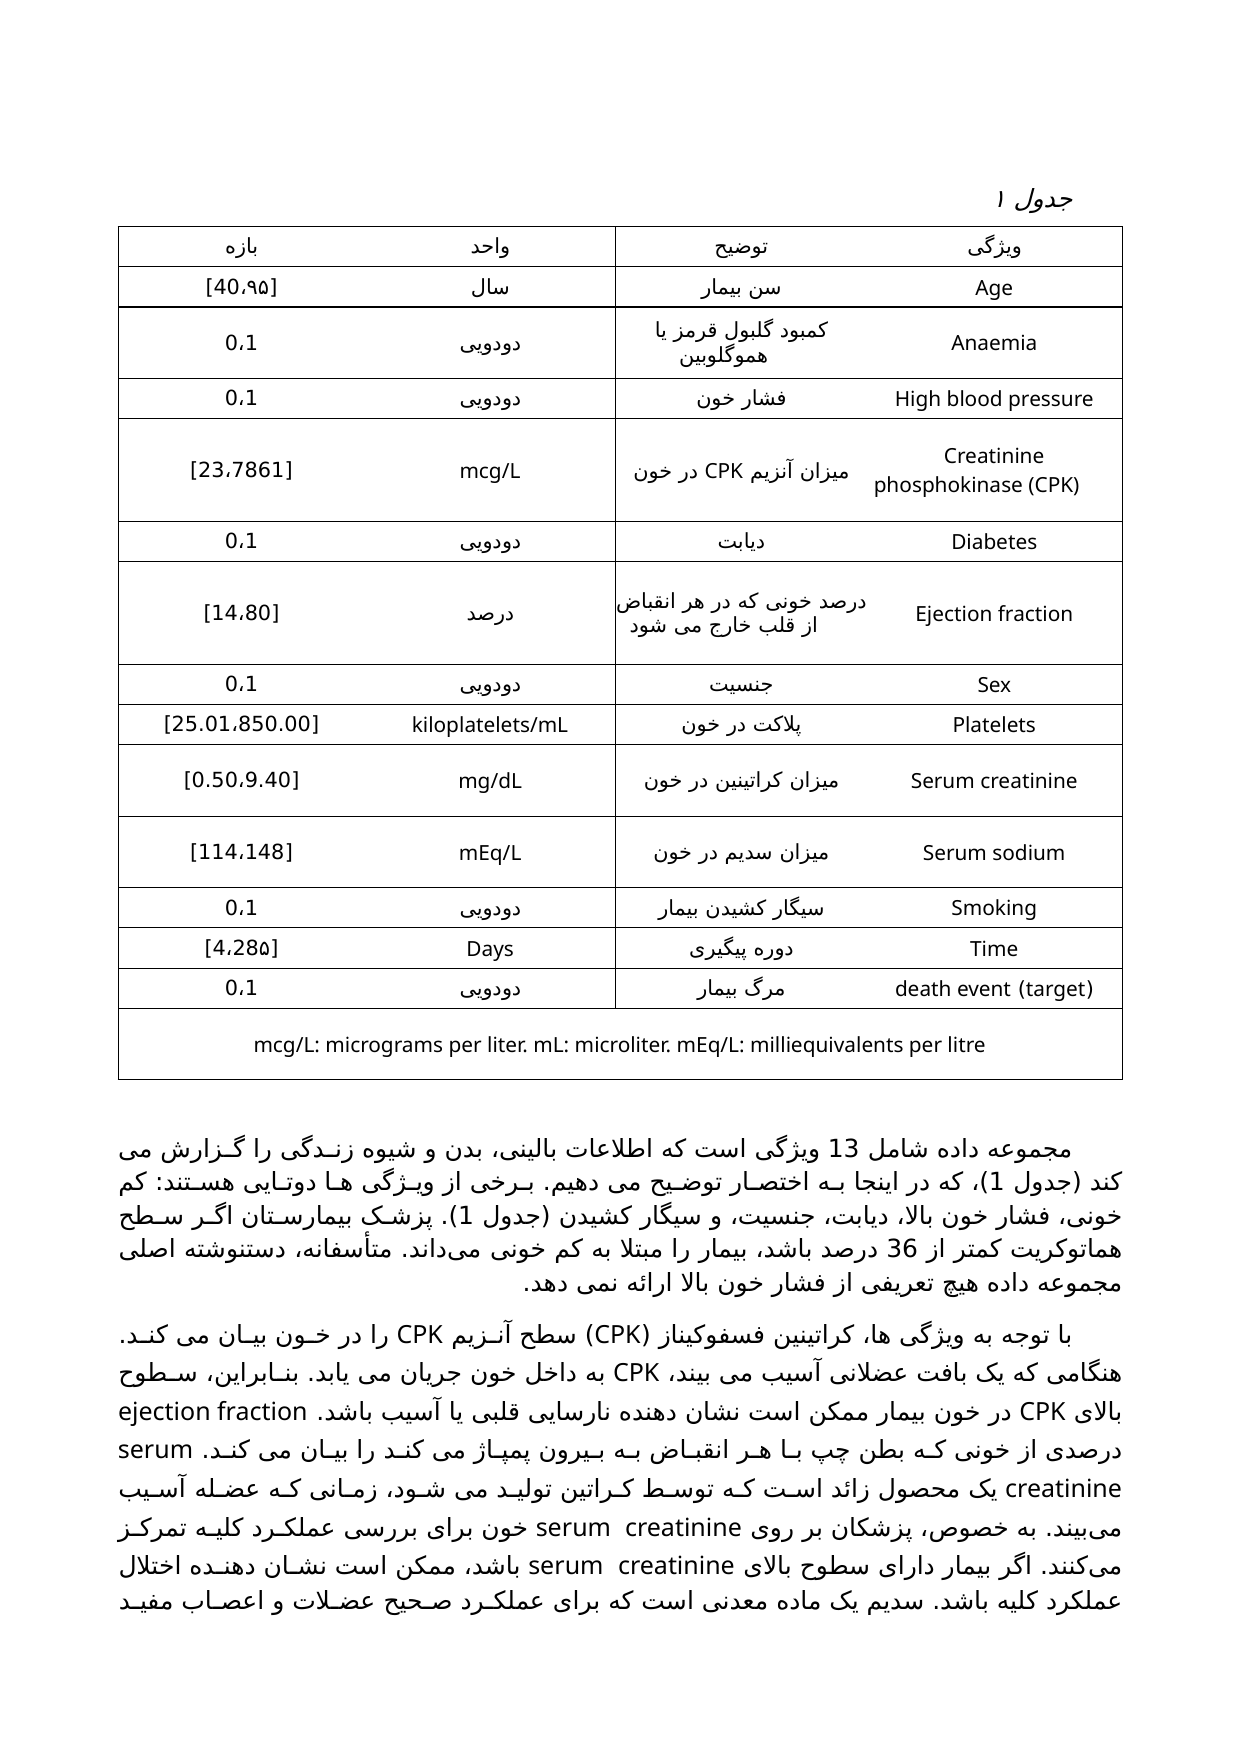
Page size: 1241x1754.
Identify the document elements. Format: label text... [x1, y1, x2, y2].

table_cell Age [867, 267, 1122, 306]
table_cell Serum creatinine [867, 745, 1122, 816]
table_cell [40،۹۵] [119, 267, 365, 306]
table_cell دودویی [365, 888, 615, 927]
table_cell Smoking [867, 888, 1122, 927]
table_cell دودویی [365, 308, 615, 378]
text مجموعه داده شامل 13 ویژگی است که اطلاعات بالینی، بدن و شیوه زندگی را گزارش می کند (جدول 1)، که در اینجا به اختصار توضیح می دهیم. برخی از ویژگی ها دوتایی هستند: کم خونی، فشار خون بالا، دیابت، جنسیت، و سیگار کشیدن (جدول 1). پزشک بیمارستان اگر سطح هماتوکریت کمتر از 36 درصد باشد، بیمار را مبتلا به کم خونی می‌داند. متأسفانه، دستنوشته اصلی مجموعه داده هیچ تعریفی از فشار خون بالا ارائه نمی دهد. [118, 1134, 1122, 1297]
table_cell 0،1 [119, 379, 365, 418]
table_cell دودویی [365, 969, 615, 1008]
table_cell Platelets [867, 705, 1122, 744]
table_cell 0،1 [119, 308, 365, 378]
text جدول ۱ [118, 184, 1122, 213]
table_header بازه [119, 227, 365, 266]
table_cell کمبود گلبول قرمز یا هموگلوبین [616, 308, 867, 378]
table_cell میزان سدیم در خون [616, 817, 867, 887]
table_cell mg/dL [365, 745, 615, 816]
table_cell درصد خونی که در هر انقباض از قلب خارج می شود [616, 562, 867, 664]
table_cell (target) death event [867, 969, 1122, 1008]
table_cell Serum sodium [867, 817, 1122, 887]
table_cell سیگار کشیدن بیمار [616, 888, 867, 927]
table_cell میزان آنزیم CPK در خون [616, 419, 867, 521]
table_cell Sex [867, 665, 1122, 704]
table_cell Days [365, 928, 615, 967]
table_cell Creatinine phosphokinase (CPK) [867, 419, 1122, 521]
table_cell [23،7861] [119, 419, 365, 521]
table_cell High blood pressure [867, 379, 1122, 418]
table_header توضیح [616, 227, 867, 266]
table_cell میزان کراتینین در خون [616, 745, 867, 816]
table_cell 0،1 [119, 969, 365, 1008]
table_cell 0،1 [119, 888, 365, 927]
table_cell Time [867, 928, 1122, 967]
table_cell mcg/L [365, 419, 615, 521]
table_cell جنسیت [616, 665, 867, 704]
table_cell دودویی [365, 379, 615, 418]
table_cell [0.50،9.40] [119, 745, 365, 816]
table_cell دوره پیگیری [616, 928, 867, 967]
table_header ویژگی [867, 227, 1122, 266]
table_cell 0،1 [119, 665, 365, 704]
table_cell [25.01،850.00] [119, 705, 365, 744]
table_cell سال [365, 267, 615, 306]
text با توجه به ویژگی ها، کراتینین فسفوکیناز (CPK) سطح آنزیم CPK را در خون بیان می کند. هنگامی که یک بافت عضلانی آسیب می بیند، CPK به داخل خون جریان می یابد. بنابراین، سطوح بالای CPK در خون بیمار ممکن است نشان دهنده نارسایی قلبی یا آسیب باشد. ejection fraction درصدی از خونی که بطن چپ با هر انقباض به بیرون پمپاژ می کند را بیان می کند. serum creatinine یک محصول زائد است که توسط کراتین تولید می شود، زمانی که عضله آسیب می‌بیند. به خصوص، پزشکان بر روی serum creatinine خون برای بررسی عملکرد کلیه تمرکز می‌کنند. اگر بیمار دارای سطوح بالای serum creatinine باشد، ممکن است نشان دهنده اختلال عملکرد کلیه باشد. سدیم یک ماده معدنی است که برای عملکرد صحیح عضلات و اعصاب مفید است. آزمایش سدیم سرم یک آزمایش خون معمولی است که نشان می‌دهد سطح سدیم خون بیمار طبیعی است یا خیر. سطح پایین غیر طبیعی سدیم در خون ممکن است ناشی از نارسایی قلبی باشد. ویژگی رویداد مرگ، که ما از آن به عنوان هدف در مطالعه طبقه‌بندی باینری خود استفاده می‌کنیم، بیان می‌کند که اگر بیمار قبل از پایان دوره پیگیری فوت کرده یا زنده بماند، به طور متوسط 130 روز است. متأسفانه مقاله اصلی مجموعه داده نشان نمی‌دهد که آیا هیچ بیمار مبتلا به بیماری کلیوی اولیه بوده است یا خیر، و اطلاعات بیشتری در مورد نوع پیگیری انجام شده ارائه نمی‌کند. با توجه به عدم تعادل مجموعه داده، بیماران زنده مانده (رویداد مرگ = 0) 203 نفر، در حالی که بیماران مرده (رویداد مرگ = 1) 96 نفر هستند. از نظر آماری، 32.11٪ مثبت و 67.89٪ منفی وجود دارد. [118, 1316, 1122, 1615]
table_cell mcg/L: micrograms per liter. mL: microliter. mEq/L: milliequivalents per litre [119, 1009, 1122, 1079]
table_header واحد [365, 227, 615, 266]
table_cell kiloplatelets/mL [365, 705, 615, 744]
table_cell سن بیمار [616, 267, 867, 306]
table_cell دودویی [365, 665, 615, 704]
table_cell Ejection fraction [867, 562, 1122, 664]
table_cell [114،148] [119, 817, 365, 887]
table_cell Anaemia [867, 308, 1122, 378]
table_cell مرگ بیمار [616, 969, 867, 1008]
table_cell [14،80] [119, 562, 365, 664]
table_cell mEq/L [365, 817, 615, 887]
table_cell [4،28۵] [119, 928, 365, 967]
table_cell فشار خون [616, 379, 867, 418]
table_cell درصد [365, 562, 615, 664]
table_cell دودویی [365, 522, 615, 561]
table_cell پلاکت در خون [616, 705, 867, 744]
table_cell Diabetes [867, 522, 1122, 561]
table_cell 0،1 [119, 522, 365, 561]
table_cell دیابت [616, 522, 867, 561]
